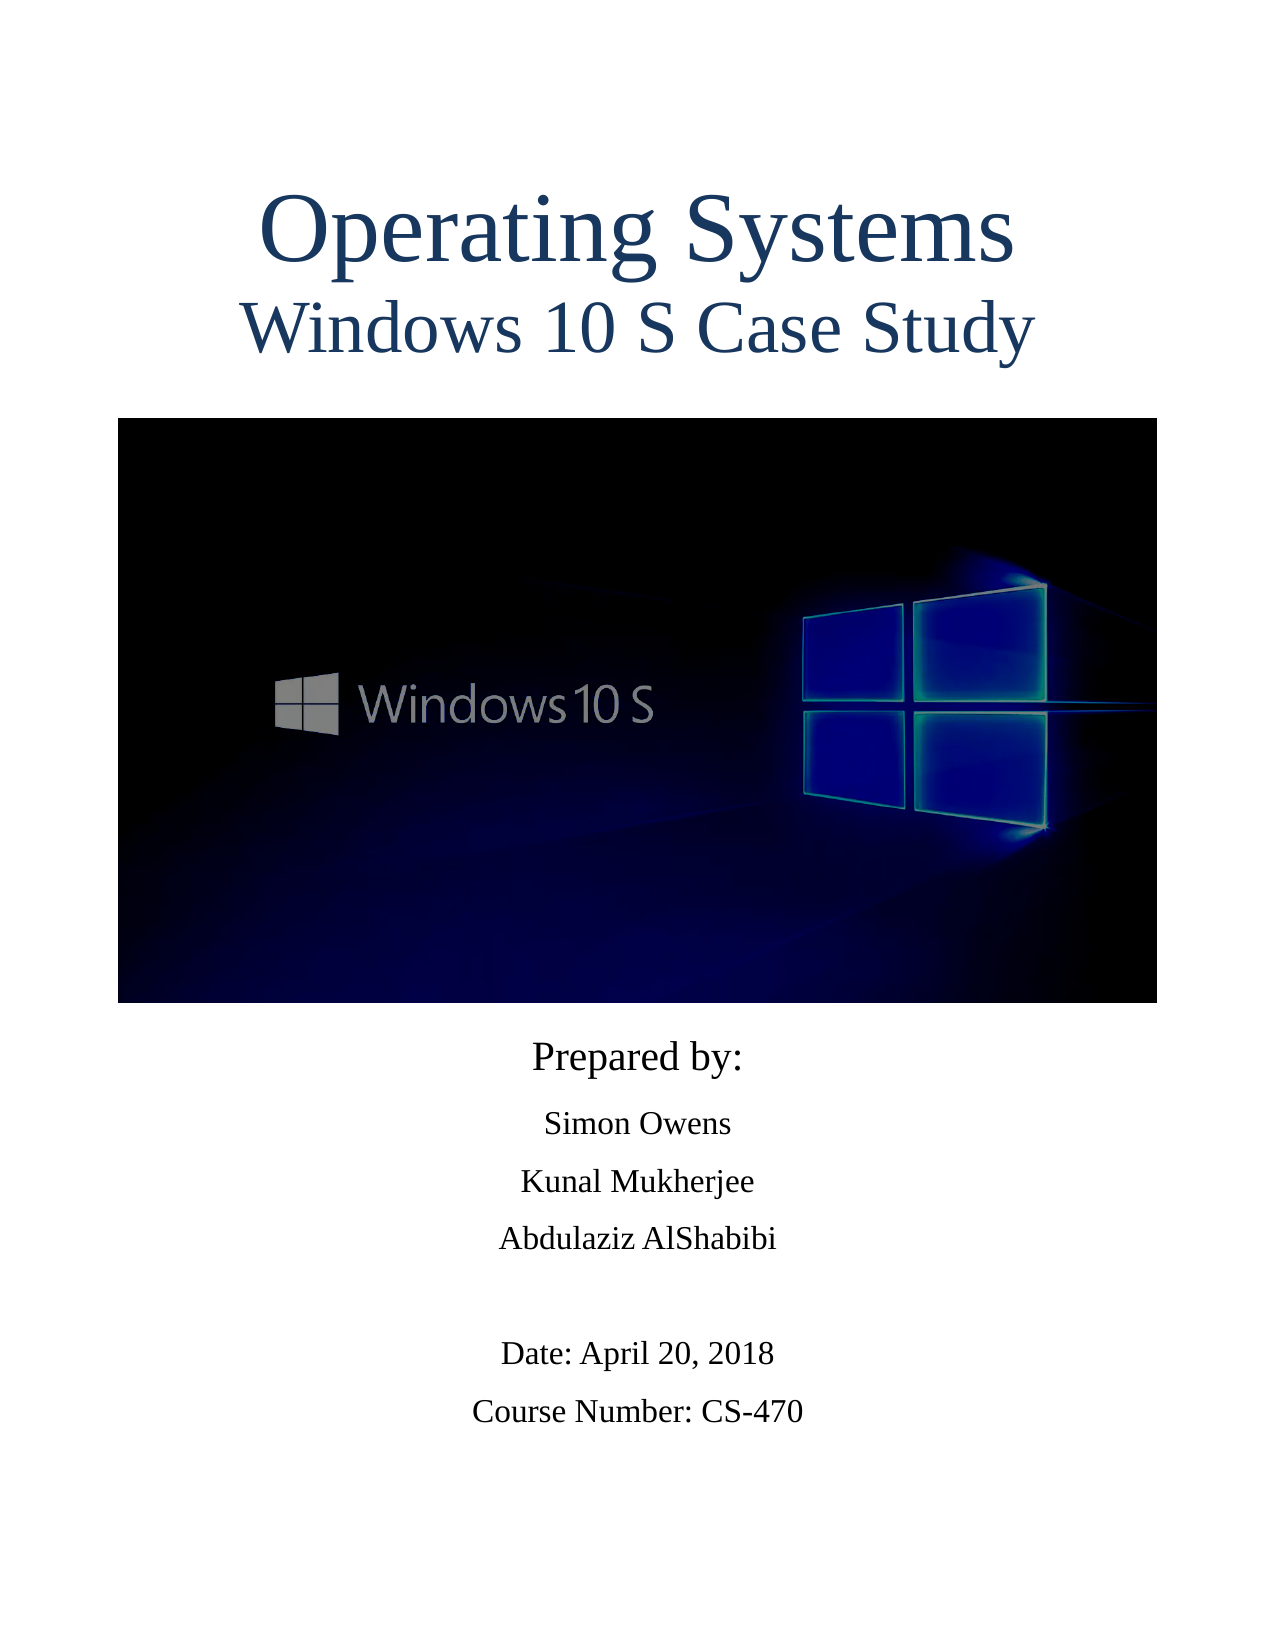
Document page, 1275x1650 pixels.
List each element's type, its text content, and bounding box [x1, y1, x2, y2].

text Date: April 20, 2018 [118, 1333, 1157, 1372]
title Operating Systems [118, 168, 1157, 283]
text Prepared by: [118, 1032, 1157, 1079]
text Kunal Mukherjee [118, 1161, 1157, 1199]
picture [118, 418, 1157, 1003]
text Simon Owens [118, 1103, 1157, 1142]
text Abdulaziz AlShabibi [118, 1218, 1157, 1257]
title Windows 10 S Case Study [118, 283, 1157, 369]
text Course Number: CS-470 [118, 1391, 1157, 1429]
